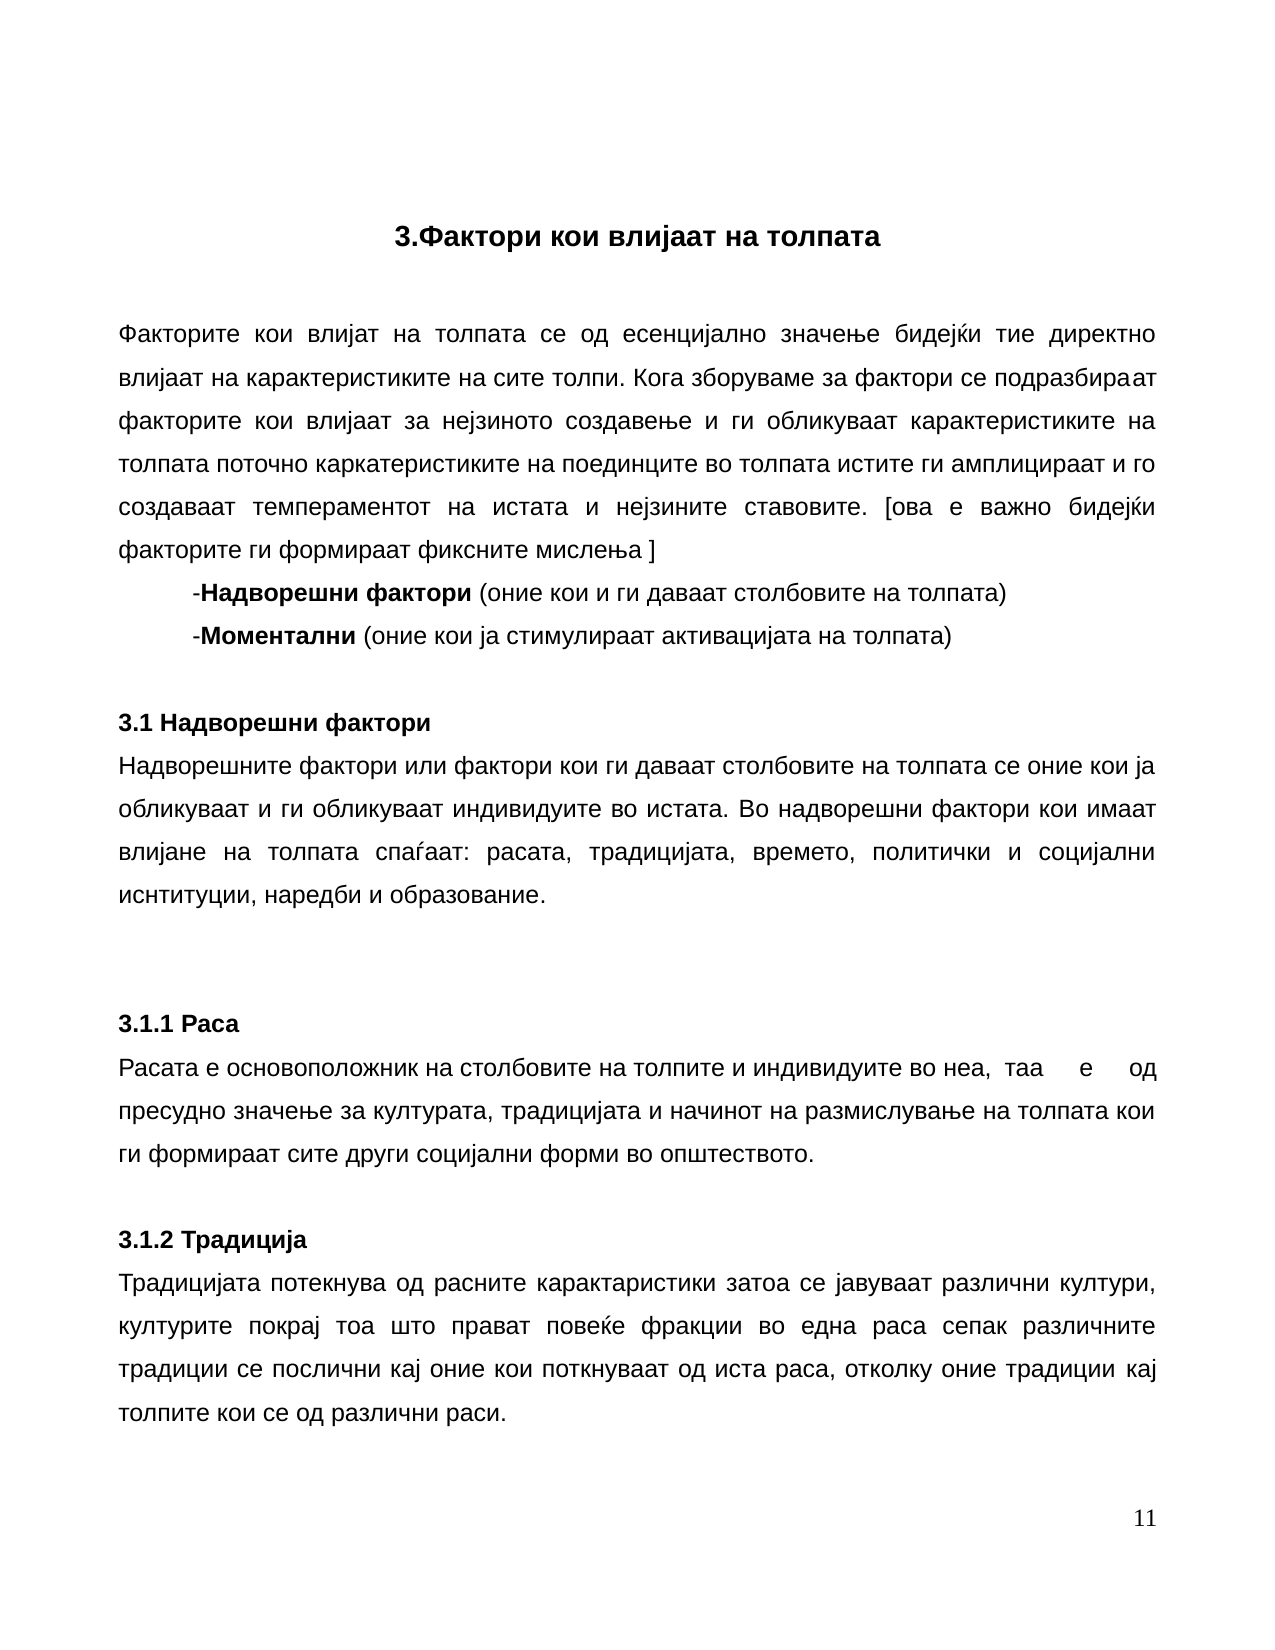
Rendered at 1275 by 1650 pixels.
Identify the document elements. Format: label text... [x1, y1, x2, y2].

text -Моментални (оние кои ја стимулираат активацијата на толпата) [118, 621, 1157, 650]
text Факторите кои влијат на толпата се од есенцијално значење бидејќи тие директно влијаат на карактеристиките на сите толпи. Кога зборуваме за фактори се подразбираат факторите кои влијаат за нејзиното создавење и ги обликуваат карактеристиките на толпата поточно каркатеристиките на поединците во толпата истите ги амплицираат и го создаваат темпераментот на истата и нејзините ставовите. [ова е важно бидејќи факторите ги формираат фиксните мислења ] [118, 319, 1157, 564]
text Традицијата потекнува од расните карактаристики затоа се јавуваат различни култури, културите покрај тоа што прават повеќе фракции во една раса сепак различните традиции се послични кај оние кои поткнуваат од иста раса, отколку оние традиции кај толпите кои се од различни раси. [118, 1268, 1157, 1426]
text -Надворешни фактори (оние кои и ги даваат столбовите на толпата) [118, 578, 1157, 607]
text Надворешните фактори или фактори кои ги даваат столбовите на толпата се оние кои ја обликуваат и ги обликуваат индивидуите во истата. Во надворешни фактори кои имаат влијане на толпата спаѓаат: расата, традицијата, времето, политички и социјални иснтитуции, наредби и образование. [118, 751, 1157, 909]
text 3.1.2 Традиција [118, 1225, 1157, 1254]
text 3.1.1 Раса [118, 1009, 1157, 1038]
text 3.1 Надворешни фактори [118, 707, 1157, 736]
text Расата е основоположник на столбовите на толпите и индивидуите во неа, таа е од пресудно значење за културата, традицијата и начинот на размислување на толпата кои ги формираат сите други социјални форми во општеството. [118, 1052, 1157, 1167]
text 3.Фактори кои влијаат на толпата [118, 219, 1157, 252]
